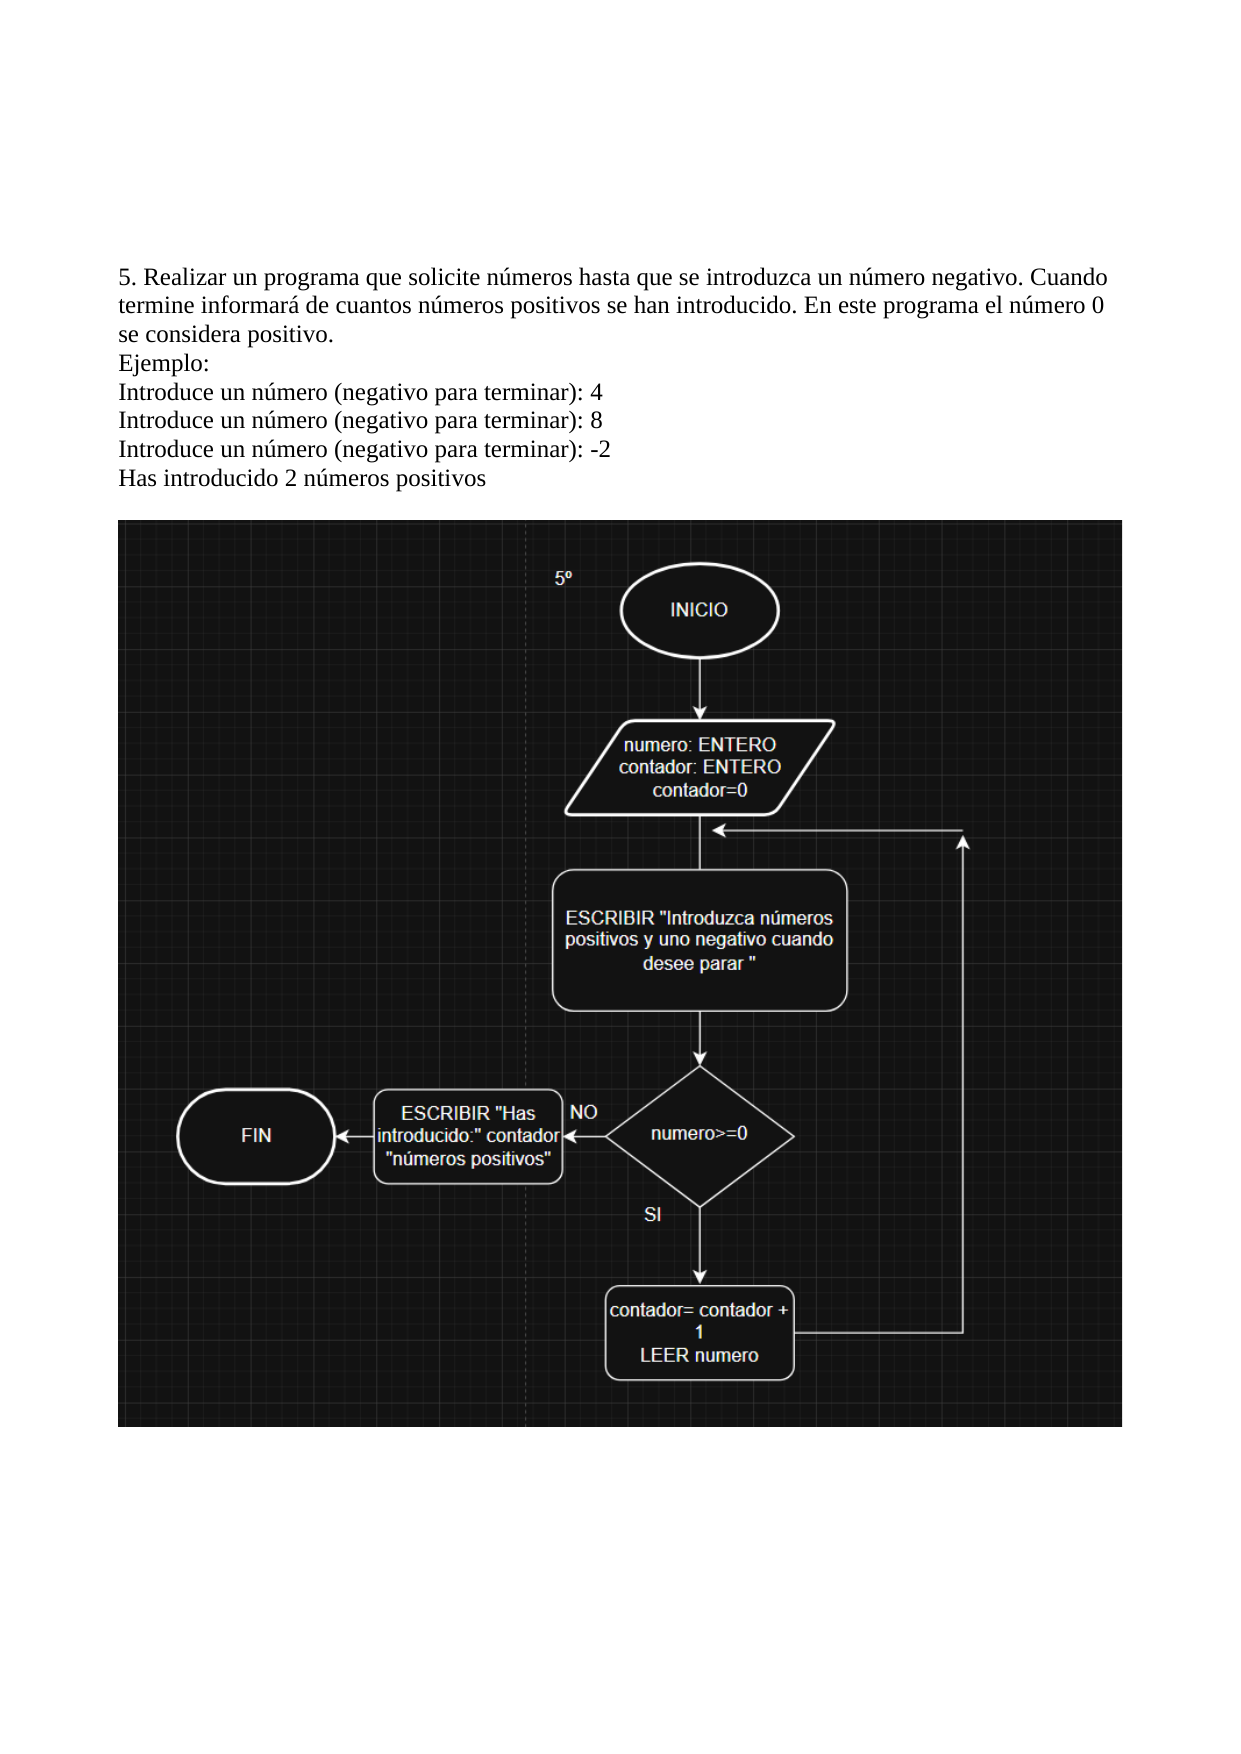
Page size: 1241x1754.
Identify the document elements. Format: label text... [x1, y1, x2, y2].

text Introduce un número (negativo para terminar): 8 [118, 406, 1122, 434]
text Has introducido 2 números positivos [118, 463, 1122, 520]
text Introduce un número (negativo para terminar): 4 [118, 377, 1122, 406]
text termine informará de cuantos números positivos se han introducido. En este programa el número 0 se considera positivo. [118, 291, 1122, 348]
text Introduce un número (negativo para terminar): -2 [118, 434, 1122, 463]
text Ejemplo: [118, 348, 1122, 377]
text 5. Realizar un programa que solicite números hasta que se introduzca un número negativo. Cuando [118, 262, 1122, 291]
picture [118, 520, 1123, 1427]
